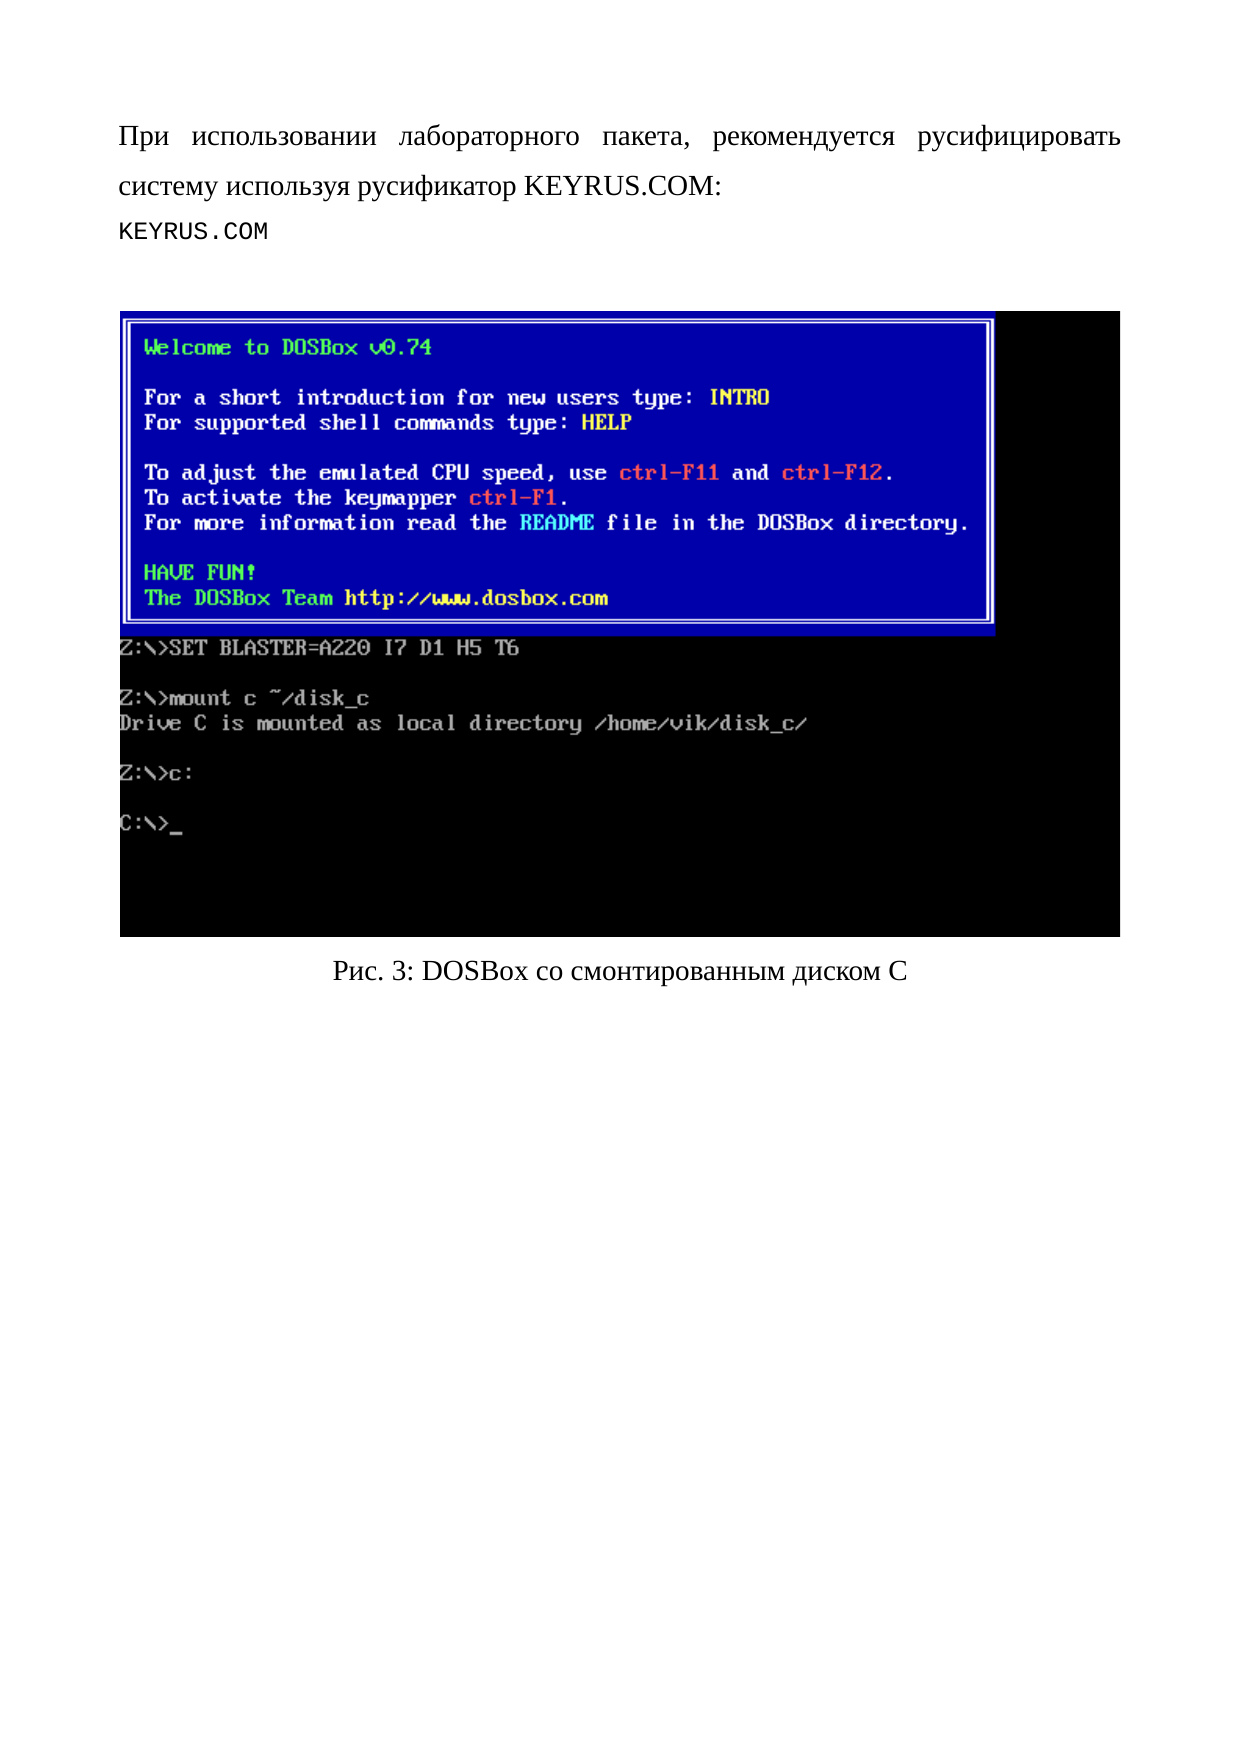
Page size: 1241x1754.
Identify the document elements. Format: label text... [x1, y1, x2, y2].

text Рис. 3: DOSBox со смонтированным диском C [118, 312, 1122, 987]
picture [120, 311, 1121, 937]
text KEYRUS.COM [118, 219, 1122, 247]
text При использовании лабораторного пакета, рекомендуется русифицировать систему используя русификатор KEYRUS.COM: [118, 118, 1122, 202]
